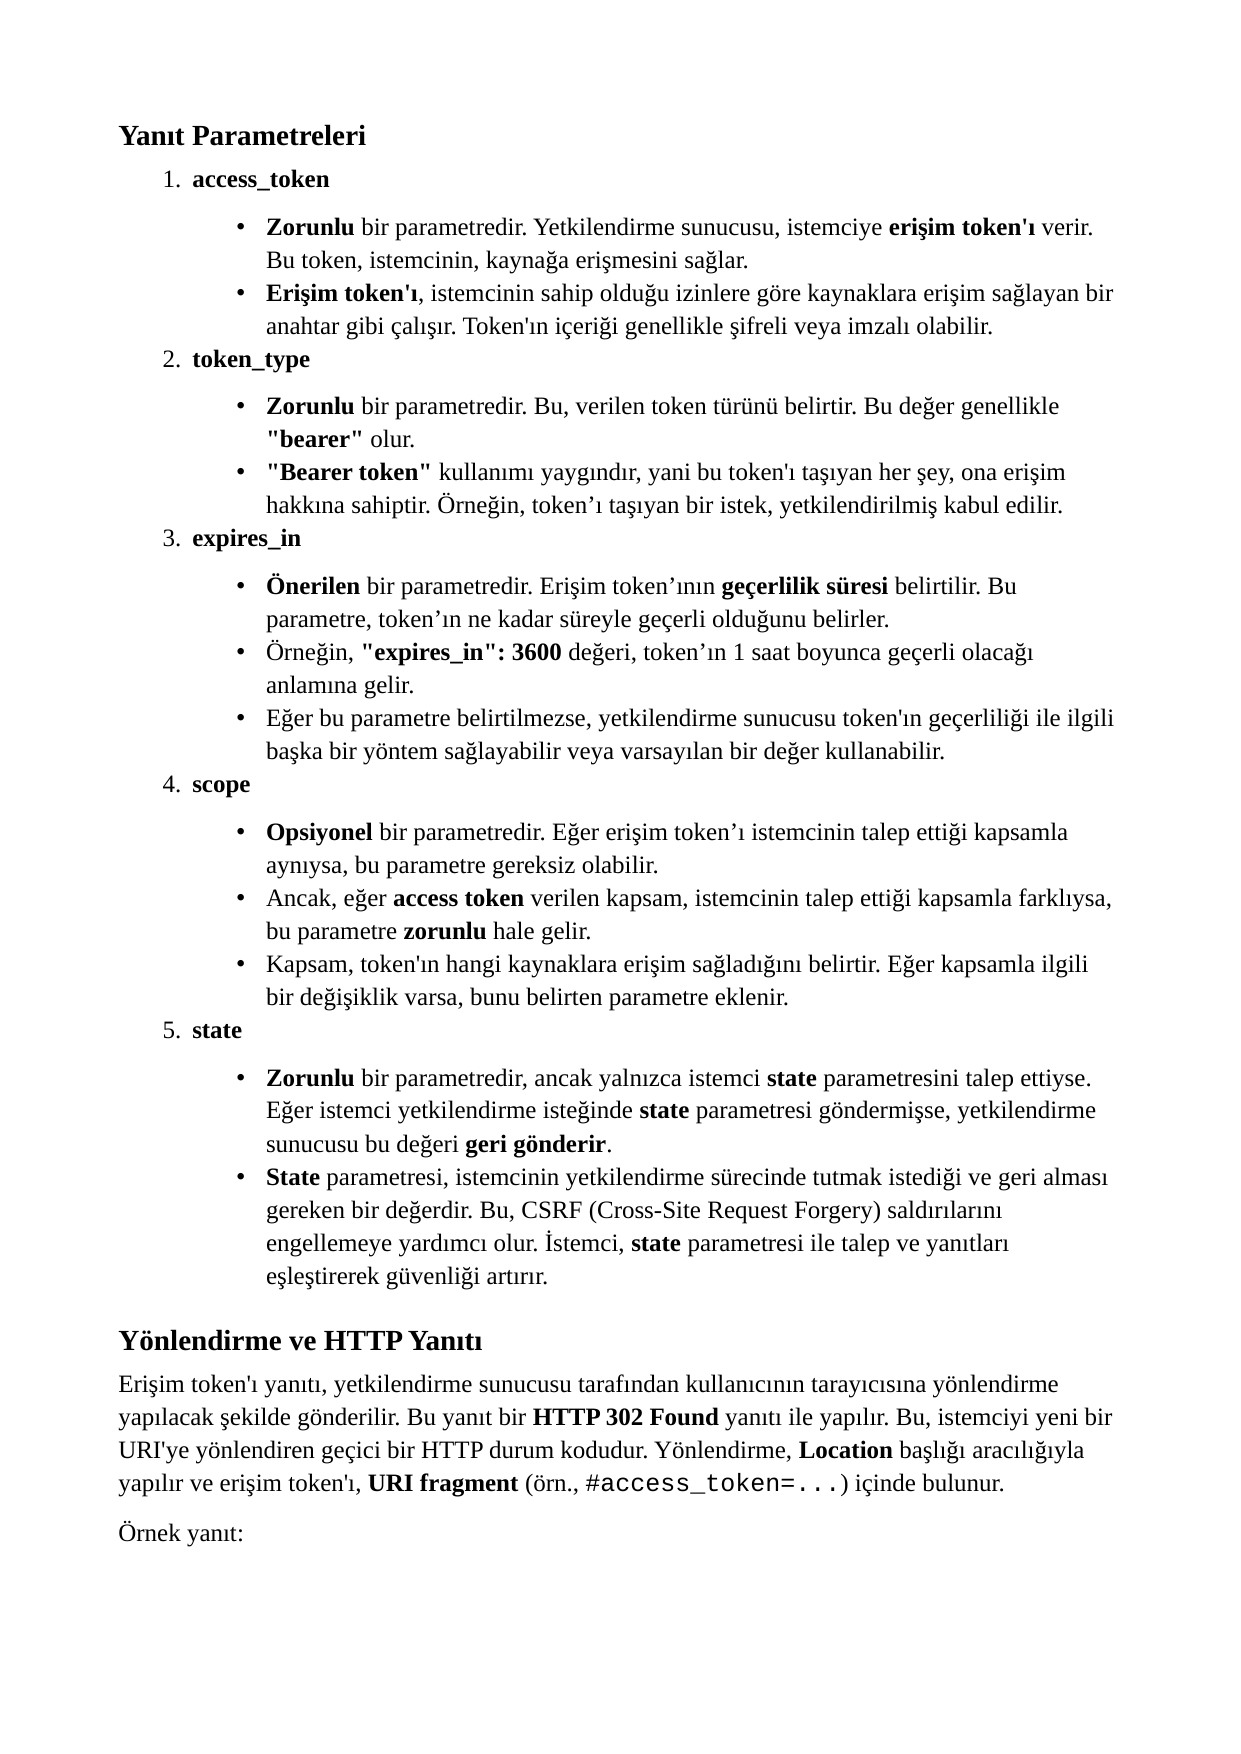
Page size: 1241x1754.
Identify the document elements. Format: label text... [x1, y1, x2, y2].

list Zorunlu bir parametredir. Yetkilendirme sunucusu, istemciye erişim token'ı verir. Bu token, istemcinin, kaynağa erişmesini sağlar. [236, 212, 1122, 273]
list Erişim token'ı, istemcinin sahip olduğu izinlere göre kaynaklara erişim sağlayan bir anahtar gibi çalışır. Token'ın içeriği genellikle şifreli veya imzalı olabilir. [236, 278, 1122, 339]
list scope [162, 769, 1122, 798]
list state [162, 1015, 1122, 1044]
subtitle Yönlendirme ve HTTP Yanıtı [118, 1323, 1122, 1356]
list Kapsam, token'ın hangi kaynaklara erişim sağladığını belirtir. Eğer kapsamla ilgili bir değişiklik varsa, bunu belirten parametre eklenir. [236, 949, 1122, 1011]
list Eğer bu parametre belirtilmezse, yetkilendirme sunucusu token'ın geçerliliği ile ilgili başka bir yöntem sağlayabilir veya varsayılan bir değer kullanabilir. [236, 703, 1122, 765]
list Örneğin, "expires_in": 3600 değeri, token’ın 1 saat boyunca geçerli olacağı anlamına gelir. [236, 637, 1122, 699]
list State parametresi, istemcinin yetkilendirme sürecinde tutmak istediği ve geri alması gereken bir değerdir. Bu, CSRF (Cross-Site Request Forgery) saldırılarını engellemeye yardımcı olur. İstemci, state parametresi ile talep ve yanıtları eşleştirerek güvenliği artırır. [236, 1162, 1122, 1289]
list access_token [162, 164, 1122, 193]
list "Bearer token" kullanımı yaygındır, yani bu token'ı taşıyan her şey, ona erişim hakkına sahiptir. Örneğin, token’ı taşıyan bir istek, yetkilendirilmiş kabul edilir. [236, 457, 1122, 519]
list Zorunlu bir parametredir, ancak yalnızca istemci state parametresini talep ettiyse. Eğer istemci yetkilendirme isteğinde state parametresi göndermişse, yetkilendirme sunucusu bu değeri geri gönderir. [236, 1063, 1122, 1157]
subtitle Yanıt Parametreleri [118, 118, 1122, 152]
list token_type [162, 344, 1122, 373]
list Opsiyonel bir parametredir. Eğer erişim token’ı istemcinin talep ettiği kapsamla aynıysa, bu parametre gereksiz olabilir. [236, 817, 1122, 879]
list Ancak, eğer access token verilen kapsam, istemcinin talep ettiği kapsamla farklıysa, bu parametre zorunlu hale gelir. [236, 883, 1122, 945]
list expires_in [162, 523, 1122, 552]
text Erişim token'ı yanıtı, yetkilendirme sunucusu tarafından kullanıcının tarayıcısına yönlendirme yapılacak şekilde gönderilir. Bu yanıt bir HTTP 302 Found yanıtı ile yapılır. Bu, istemciyi yeni bir URI'ye yönlendiren geçici bir HTTP durum kodudur. Yönlendirme, Location başlığı aracılığıyla yapılır ve erişim token'ı, URI fragment (örn., #access_token=...) içinde bulunur. [118, 1369, 1122, 1499]
text Örnek yanıt: [118, 1518, 1122, 1547]
list Zorunlu bir parametredir. Bu, verilen token türünü belirtir. Bu değer genellikle "bearer" olur. [236, 391, 1122, 453]
list Önerilen bir parametredir. Erişim token’ının geçerlilik süresi belirtilir. Bu parametre, token’ın ne kadar süreyle geçerli olduğunu belirler. [236, 571, 1122, 633]
